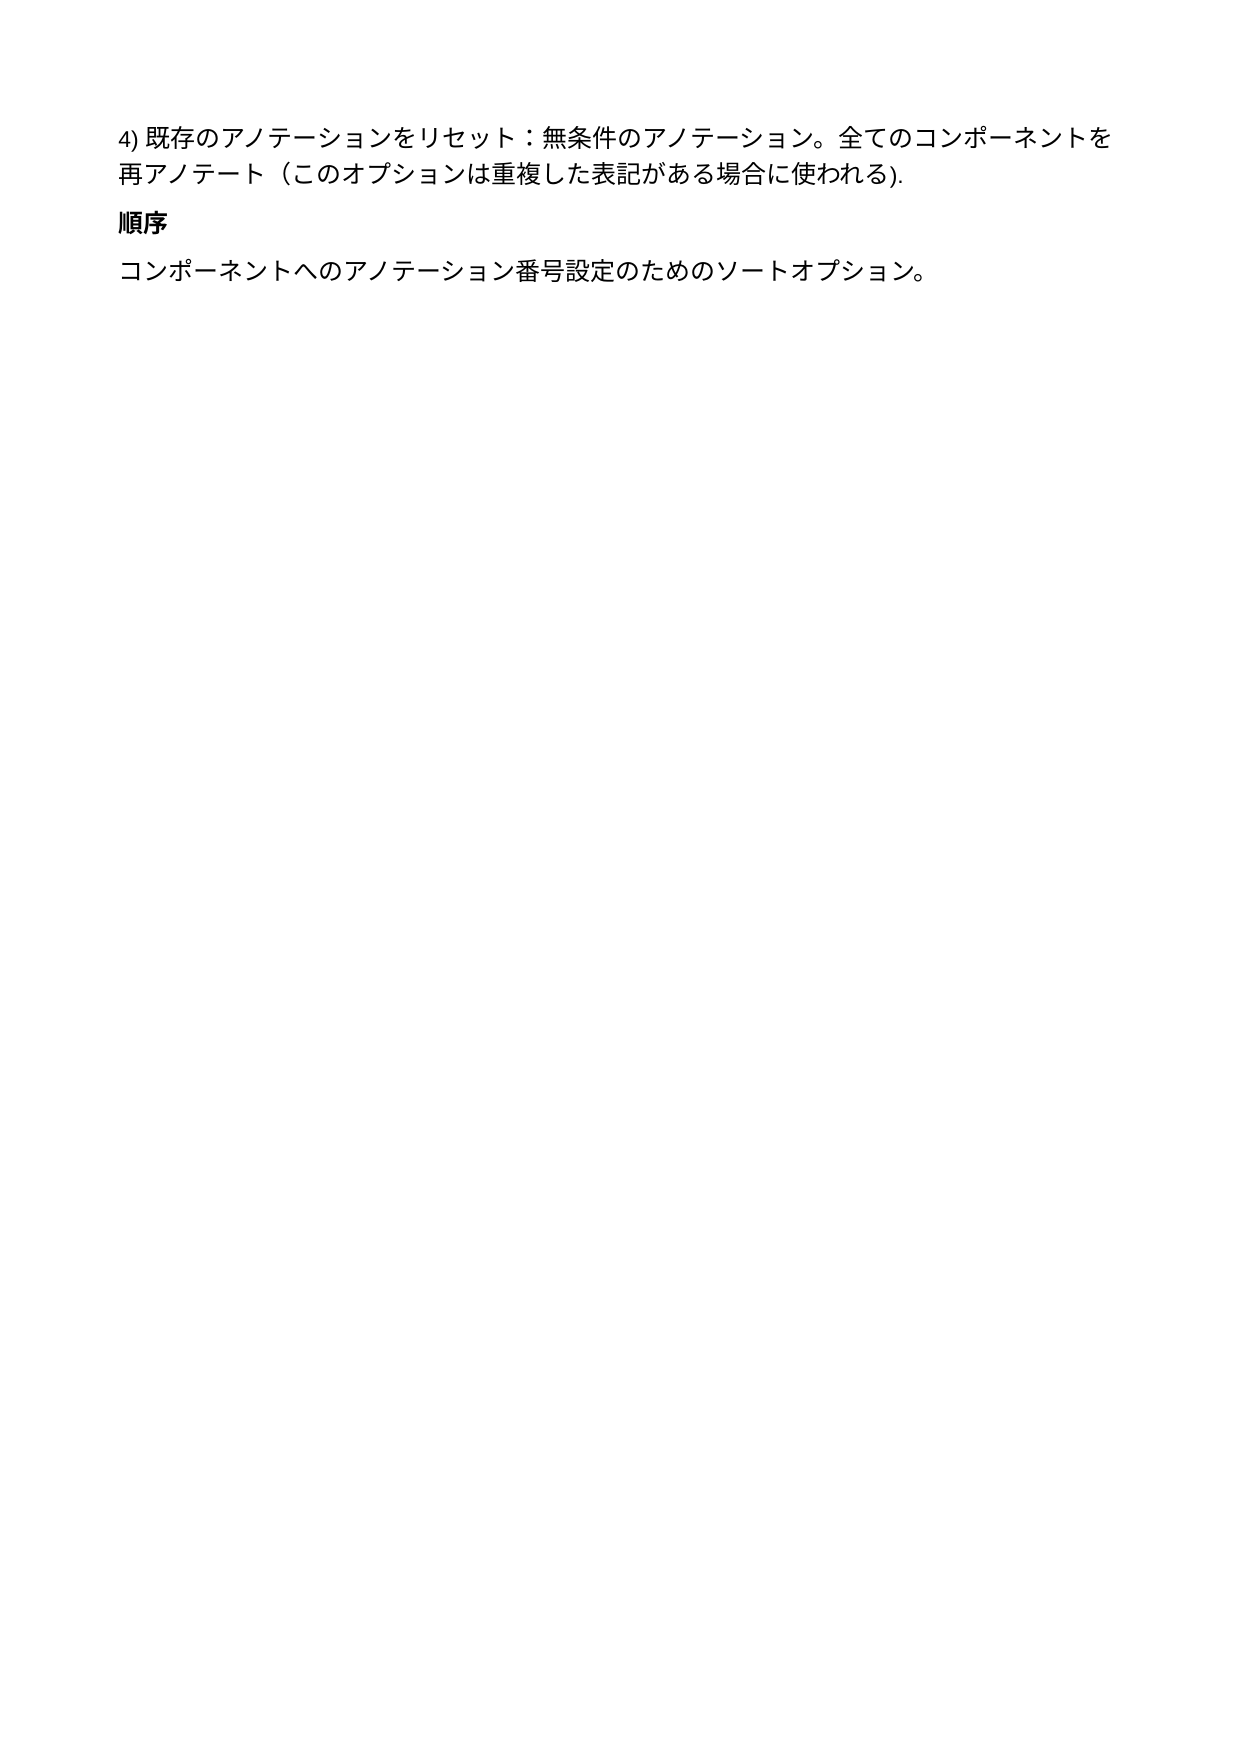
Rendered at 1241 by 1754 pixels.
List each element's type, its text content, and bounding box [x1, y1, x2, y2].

text コンポーネントへのアノテーション番号設定のためのソートオプション。 [118, 252, 1122, 288]
text 順序 [118, 203, 1122, 239]
text 4) 既存のアノテーションをリセット：無条件のアノテーション。全てのコンポーネントを再アノテート（このオプションは重複した表記がある場合に使われる). [118, 118, 1122, 191]
